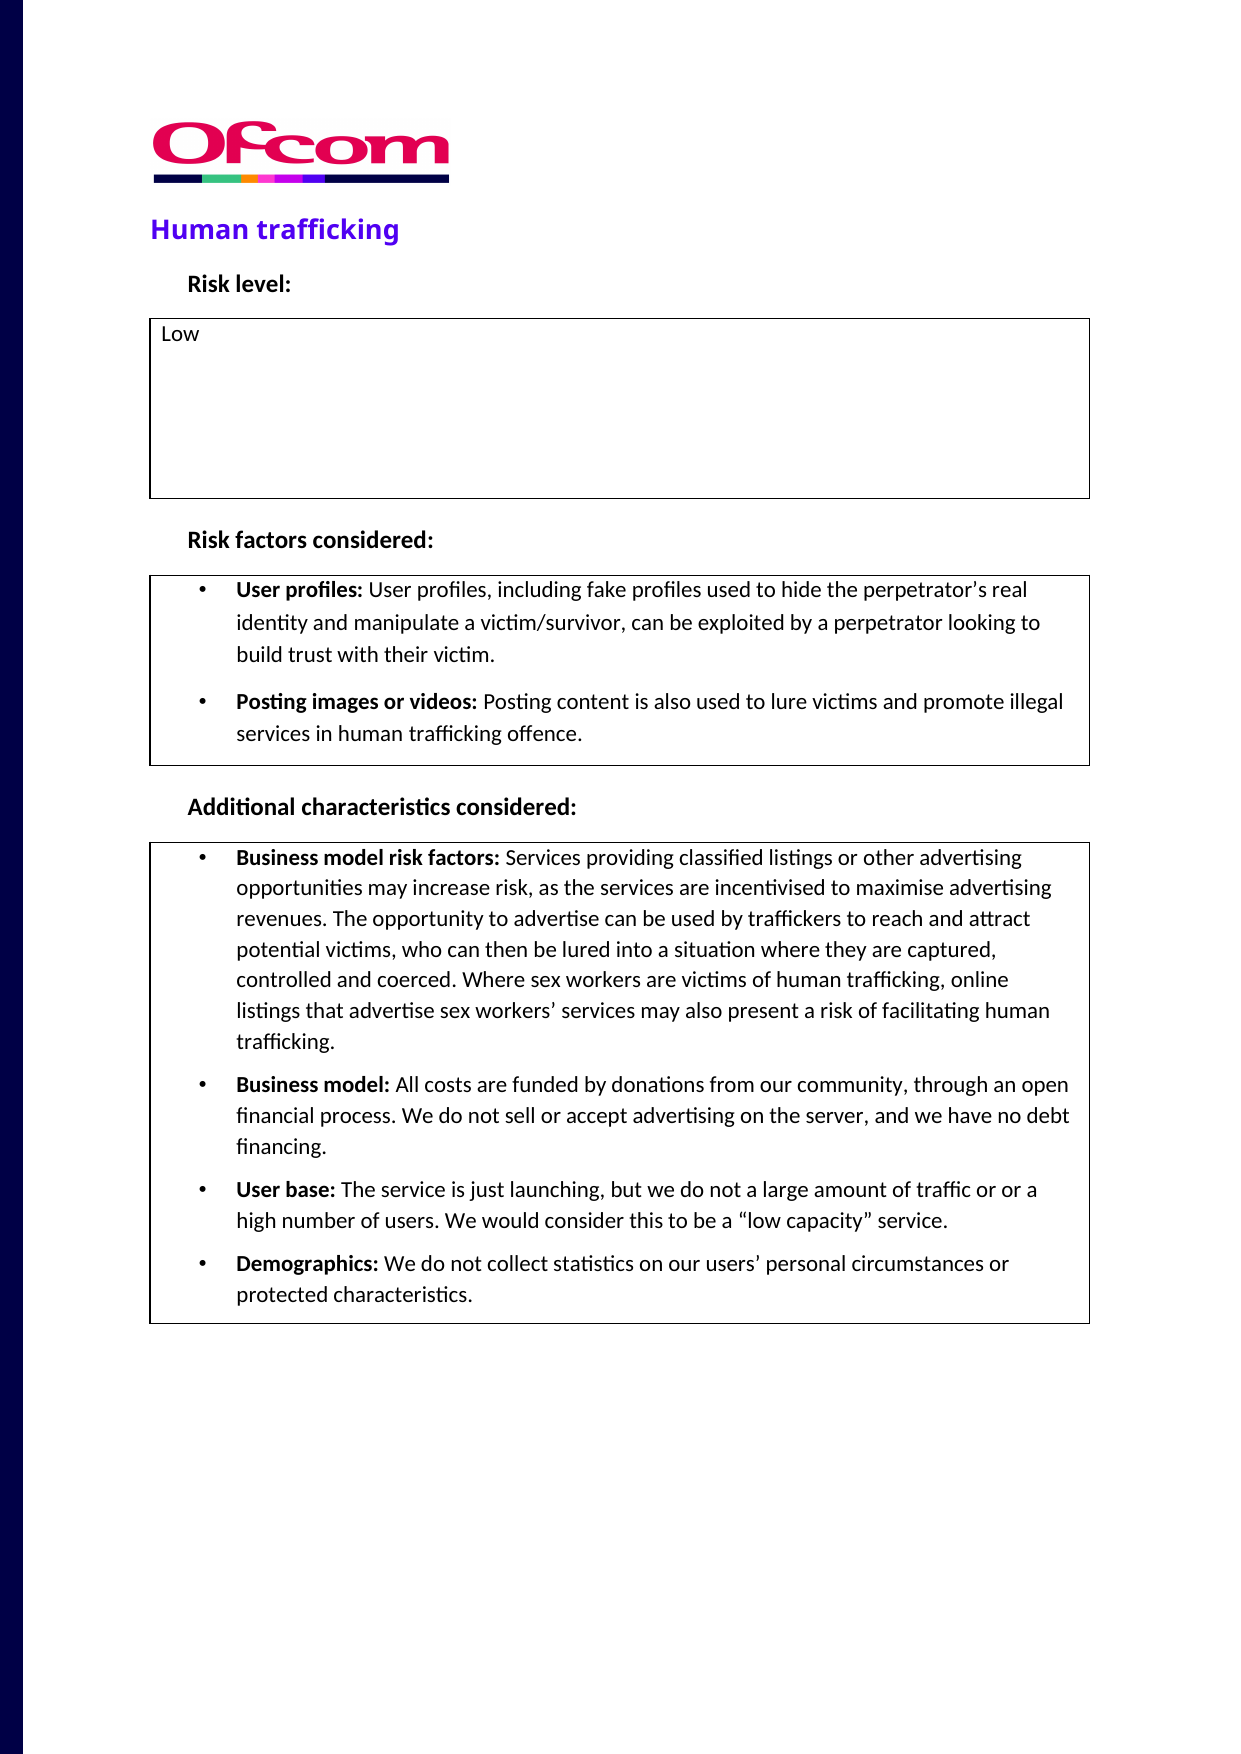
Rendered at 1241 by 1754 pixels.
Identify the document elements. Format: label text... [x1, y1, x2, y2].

text Risk factors considered: [187, 524, 1090, 555]
text Risk level: [187, 268, 1090, 299]
table_header Low [151, 319, 1089, 498]
table_header Business model risk factors: Services providing classified listings or other advertising opportunities may increase risk, as the services are incentivised to maximise advertising revenues. The opportunity to advertise can be used by traffickers to reach and attract potential victims, who can then be lured into a situation where they are captured, controlled and coerced. Where sex workers are victims of human trafficking, online listings that advertise sex workers’ services may also present a risk of facilitating human trafficking. Business model: All costs are funded by donations from our community, through an open financial process. We do not sell or accept advertising on the server, and we have no debt financing. User base: The service is just launching, but we do not a large amount of traffic or or a high number of users. We would consider this to be a “low capacity” service. Demographics: We do not collect statistics on our users’ personal circumstances or protected characteristics. [151, 843, 1089, 1323]
text Additional characteristics considered: [187, 791, 1090, 822]
subtitle Human trafficking [150, 211, 1090, 248]
table_header User profiles: User profiles, including fake profiles used to hide the perpetrator’s real identity and manipulate a victim/survivor, can be exploited by a perpetrator looking to build trust with their victim. Posting images or videos: Posting content is also used to lure victims and promote illegal services in human trafficking offence. [151, 576, 1089, 765]
picture [150, 118, 452, 186]
